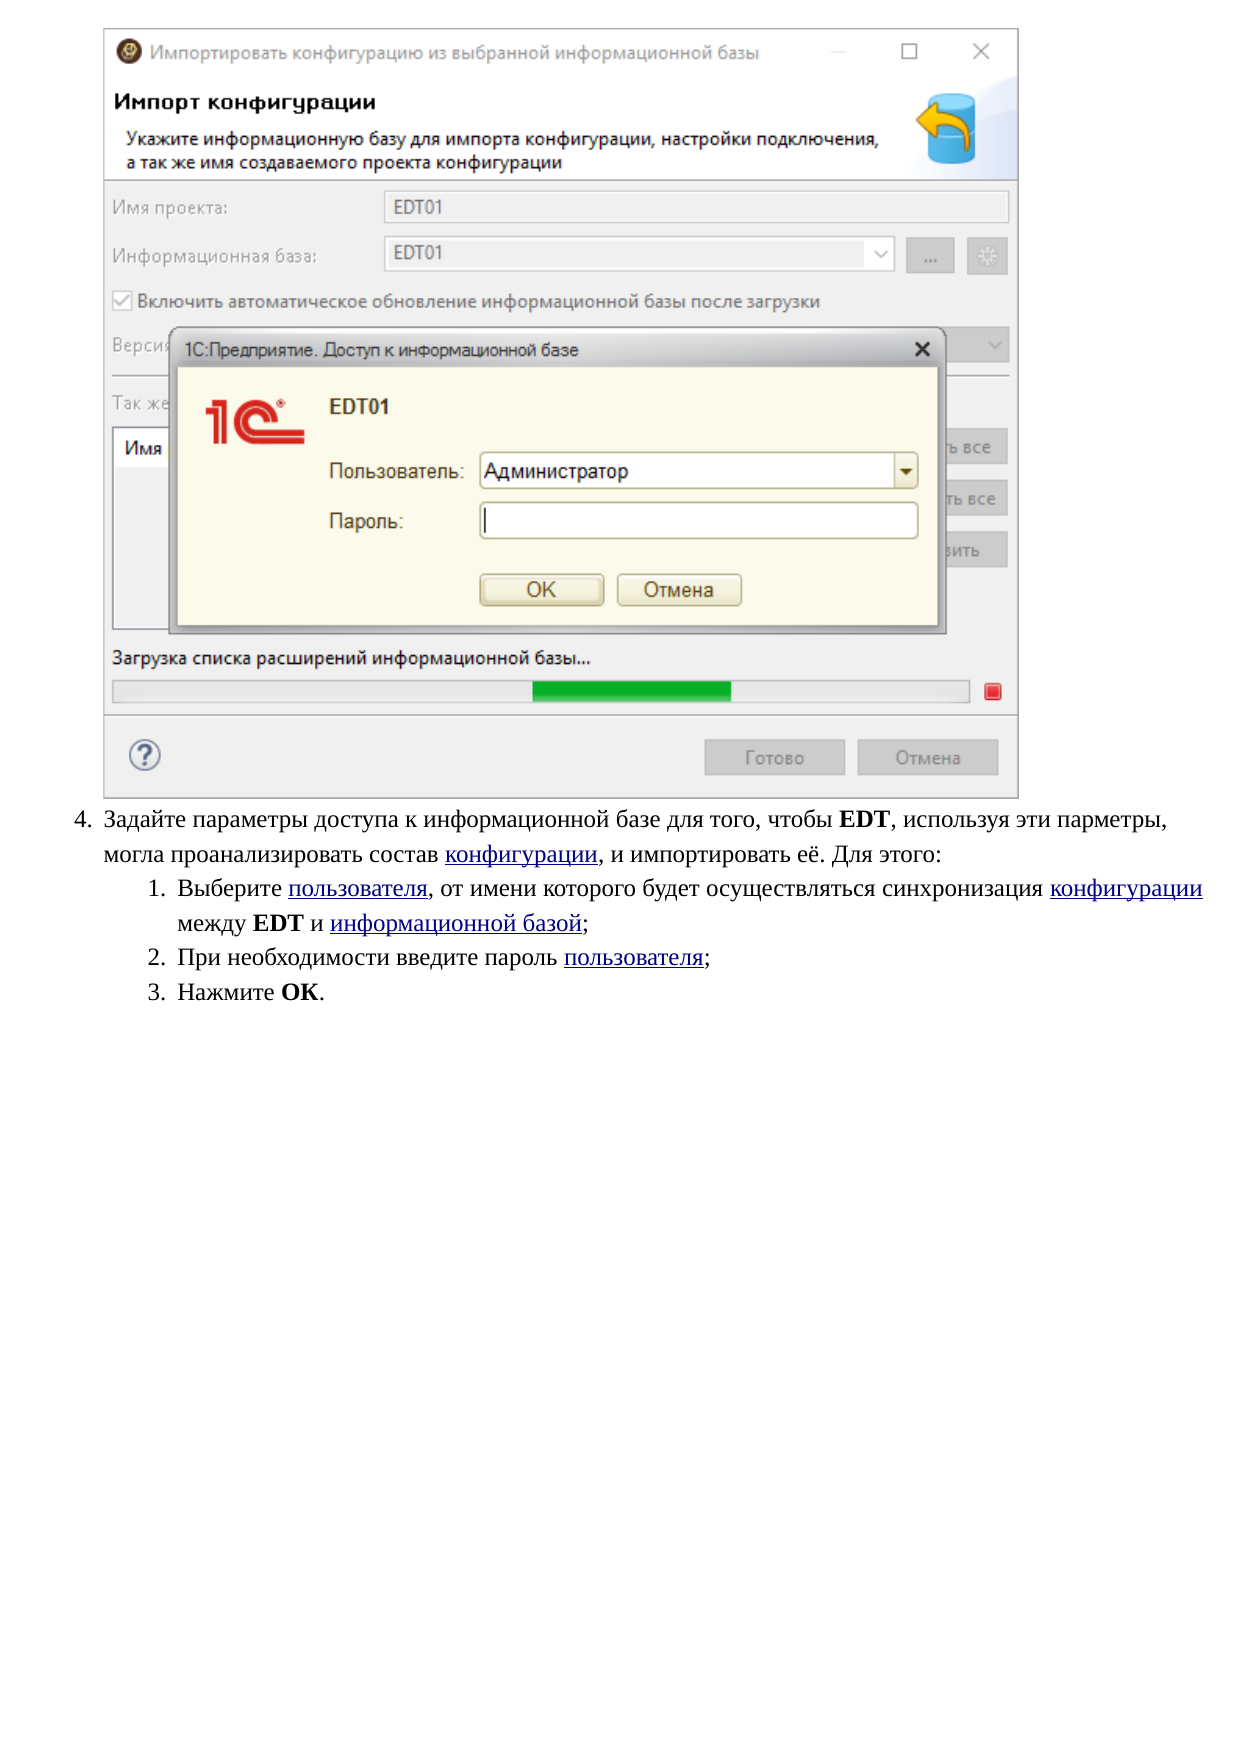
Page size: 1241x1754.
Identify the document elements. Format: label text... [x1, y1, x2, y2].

list Выберите пользователя, от имени которого будет осуществляться синхронизация конфигурации между EDT и информационной базой; [147, 873, 1211, 936]
picture [103, 28, 1019, 799]
list При необходимости введите пароль пользователя; [147, 942, 1211, 971]
list Задайте параметры доступа к информационной базе для того, чтобы EDT, используя эти парметры, могла проанализировать состав конфигурации, и импортировать её. Для этого: [74, 804, 1211, 867]
list Нажмите ОК. [147, 977, 1211, 1005]
